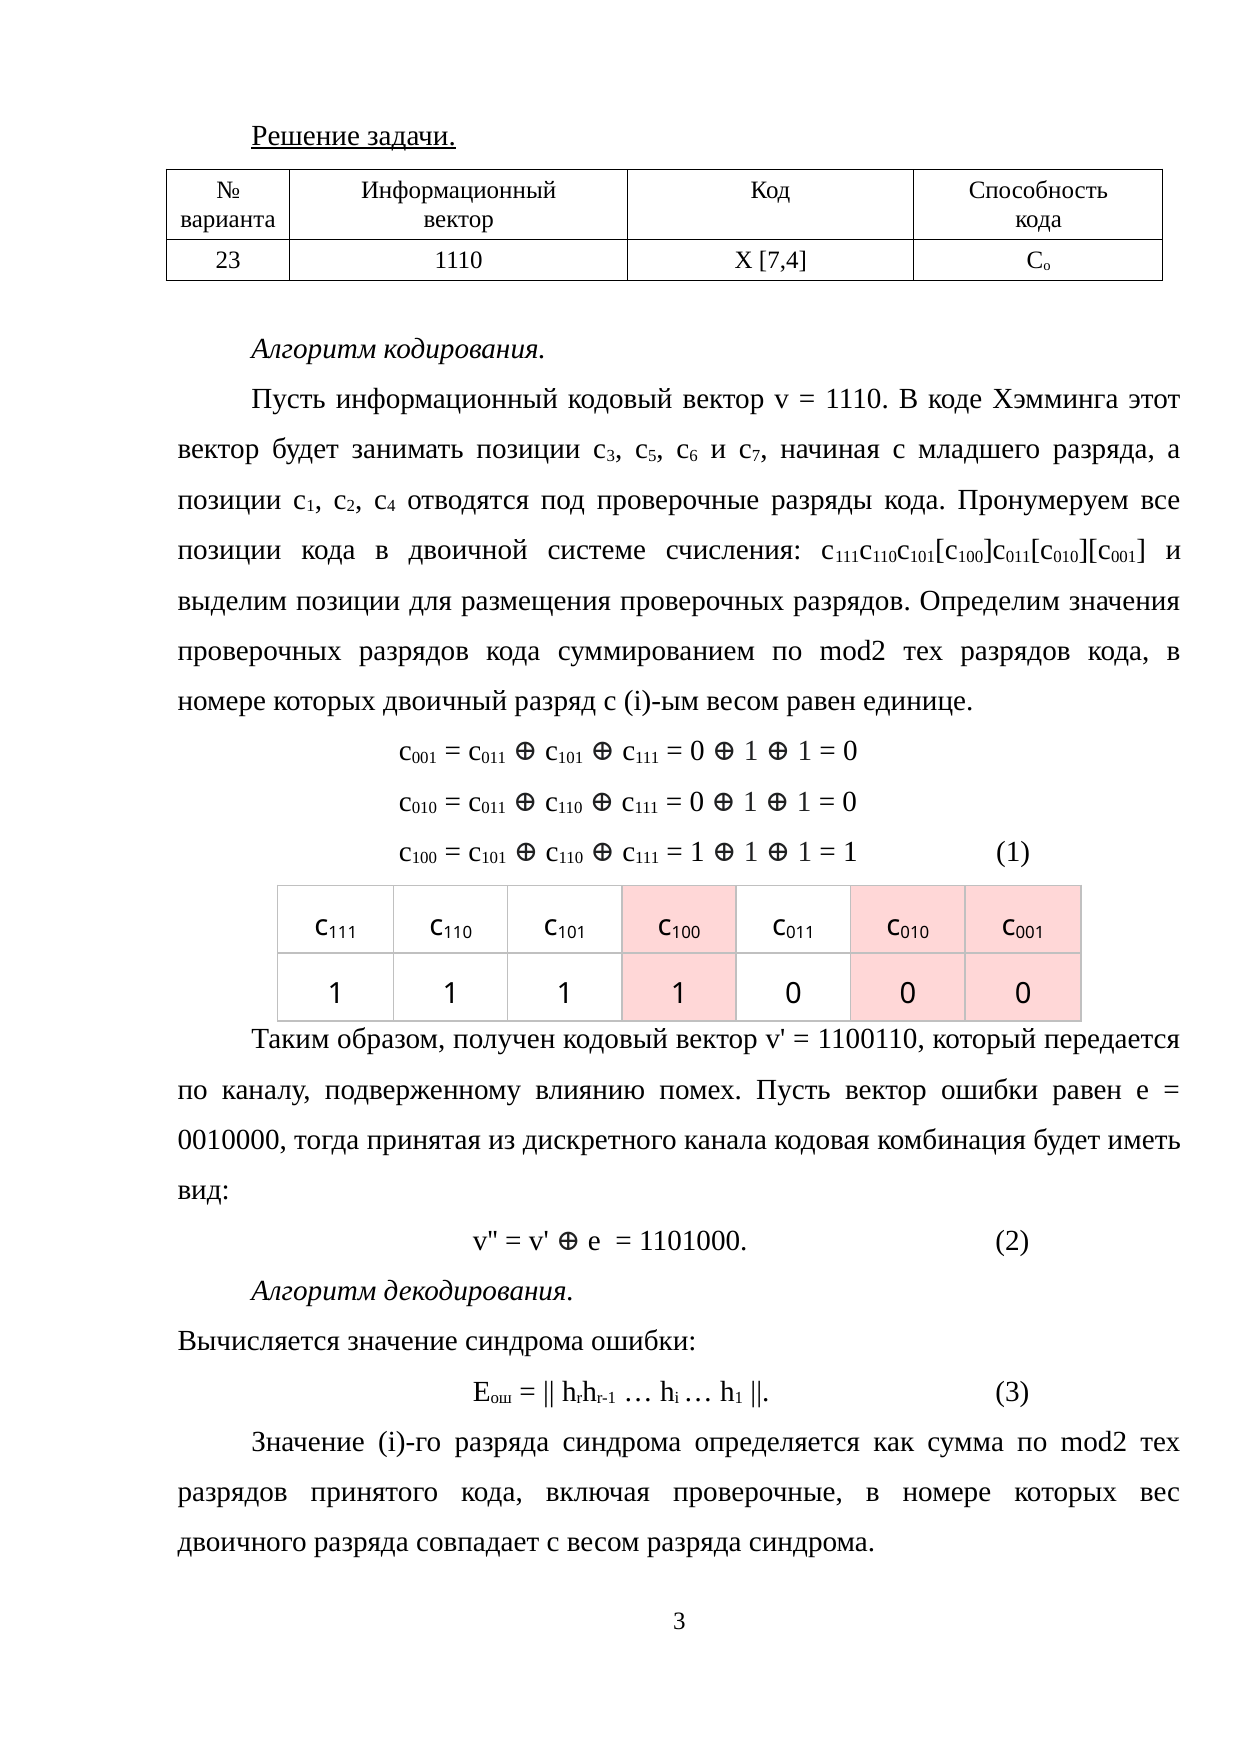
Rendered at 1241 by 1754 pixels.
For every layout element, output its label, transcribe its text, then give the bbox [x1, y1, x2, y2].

text c100 = c101 ⊕ c110 ⊕ c111 = 1 ⊕ 1 ⊕ 1 = 1 (1) [177, 834, 1181, 868]
table_cell 1 [394, 954, 507, 1020]
table_header c101 [508, 886, 621, 952]
table_cell 0 [851, 954, 964, 1020]
text c001 = c011 ⊕ c101 ⊕ c111 = 0 ⊕ 1 ⊕ 1 = 0 [177, 733, 1181, 767]
table_header Код [628, 170, 913, 238]
table_cell 1 [623, 954, 735, 1020]
text Алгоритм кодирования. [177, 331, 1181, 364]
text Решение задачи. [177, 118, 1181, 152]
table_cell 1 [508, 954, 621, 1020]
table_cell 0 [966, 954, 1080, 1020]
table_header c010 [851, 886, 964, 952]
text Eош = || hrhr-1 … hi … h1 ||. (3) [177, 1374, 1181, 1407]
table_cell 0 [737, 954, 850, 1020]
table_header c100 [623, 886, 735, 952]
text Значение (i)-го разряда синдрома определяется как сумма по mod2 тех разрядов принятого кода, включая проверочные, в номере которых вес двоичного разряда совпадает с весом разряда синдрома. [177, 1424, 1181, 1558]
text c010 = c011 ⊕ c110 ⊕ c111 = 0 ⊕ 1 ⊕ 1 = 0 [177, 784, 1181, 817]
table_cell Co [914, 240, 1162, 280]
table_header c111 [278, 886, 393, 952]
text Алгоритм декодирования. Вычисляется значение синдрома ошибки: [177, 1273, 1181, 1357]
text Пусть информационный кодовый вектор v = 1110. В коде Хэмминга этот вектор будет занимать позиции c3, c5, c6 и c7, начиная с младшего разряда, а позиции c1, c2, c4 отводятся под проверочные разряды кода. Пронумеруем все позиции кода в двоичной системе счисления: c111c110c101[c100]c011[c010][c001] и выделим позиции для размещения проверочных разрядов. Определим значения проверочных разрядов кода суммированием по mod2 тех разрядов кода, в номере которых двоичный разряд с (i)-ым весом равен единице. [177, 381, 1181, 717]
table_header c001 [966, 886, 1080, 952]
text v'' = v' ⊕ e = 1101000. (2) [177, 1223, 1181, 1256]
table_cell 1110 [290, 240, 627, 280]
table_cell 1 [278, 954, 393, 1020]
table_cell 23 [167, 240, 289, 280]
table_header № варианта [167, 170, 289, 238]
table_cell X [7,4] [628, 240, 913, 280]
table_header Способность кода [914, 170, 1162, 238]
table_header c011 [737, 886, 850, 952]
text Таким образом, получен кодовый вектор v' = 1100110, который передается по каналу, подверженному влиянию помех. Пусть вектор ошибки равен e = 0010000, тогда принятая из дискретного канала кодовая комбинация будет иметь вид: [177, 1021, 1181, 1206]
table_header c110 [394, 886, 507, 952]
table_header Информационный вектор [290, 170, 627, 238]
